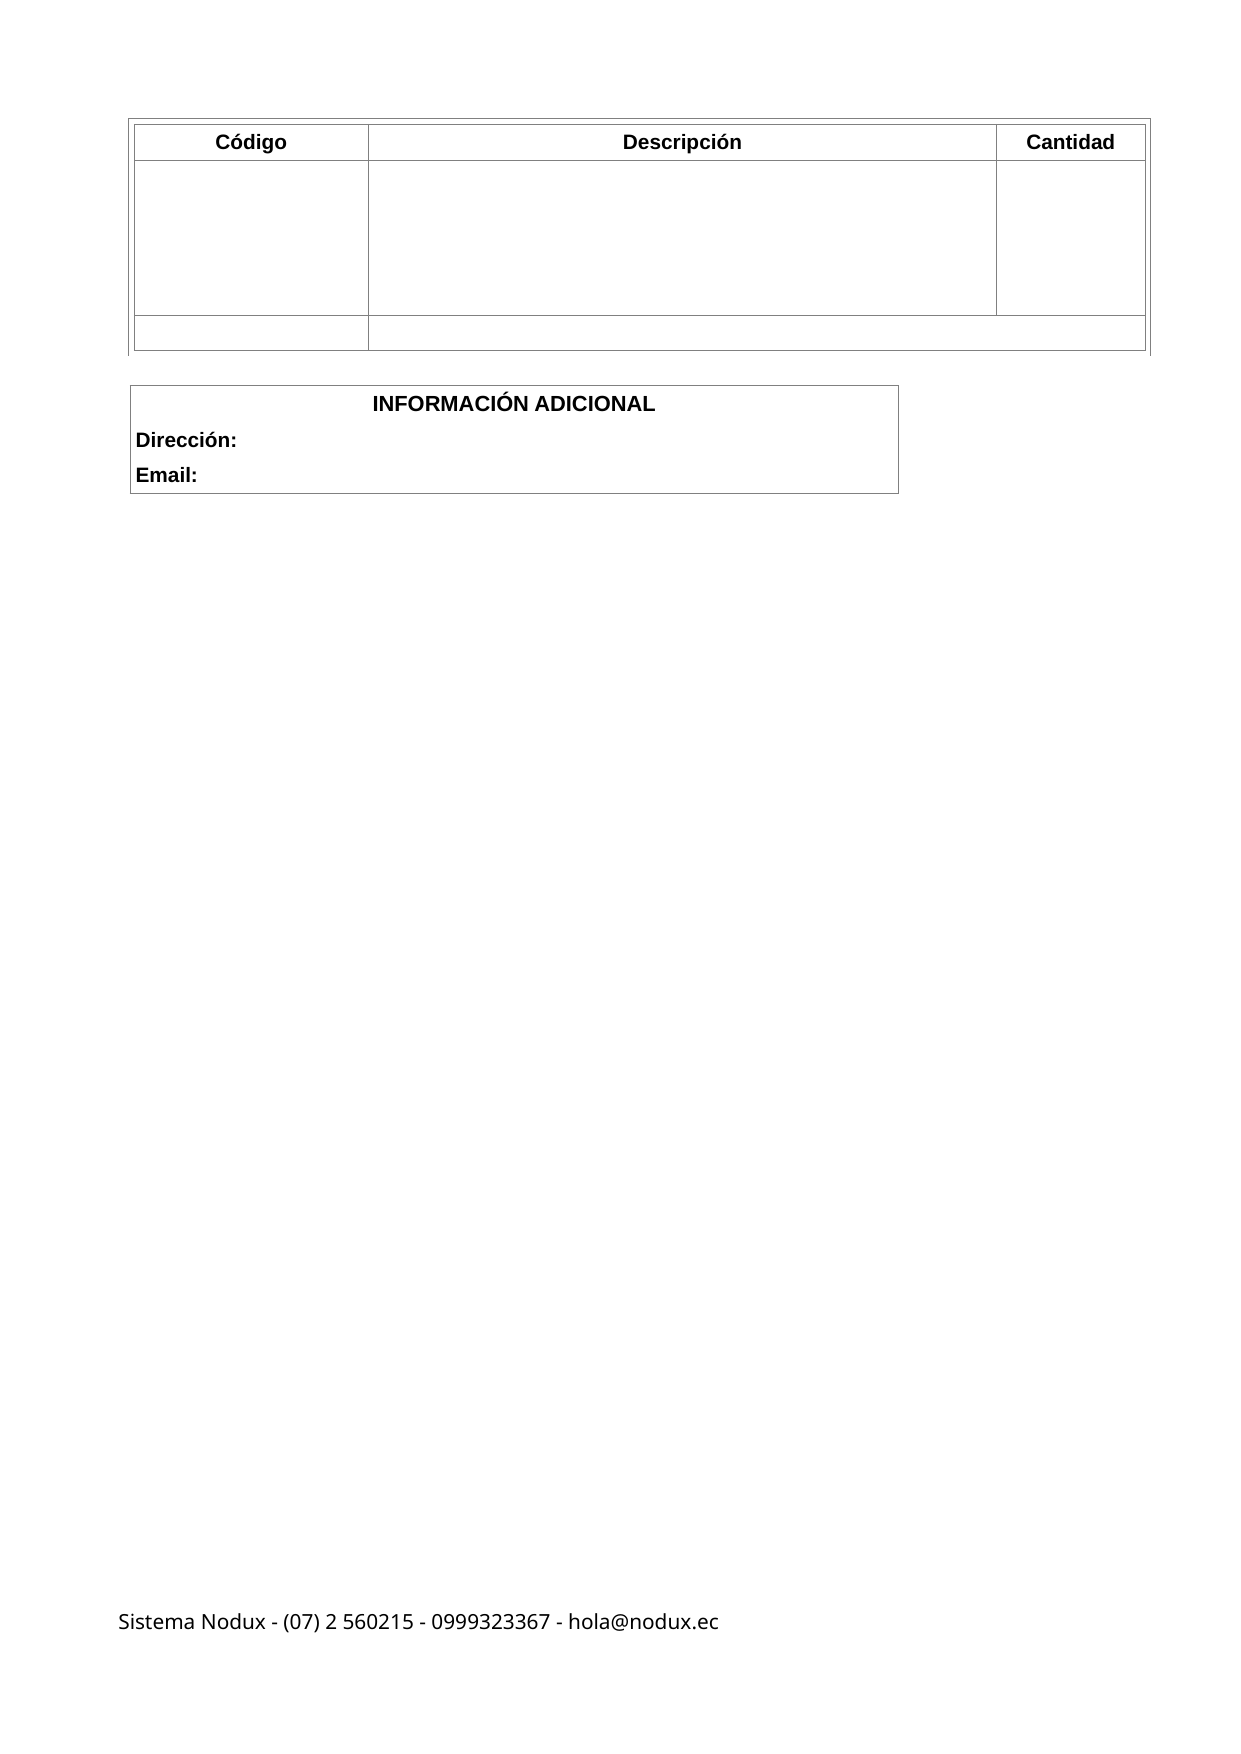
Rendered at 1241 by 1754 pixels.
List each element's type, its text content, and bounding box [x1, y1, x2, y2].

table_cell Dirección: <shipment.company.party.addresses[0].street> [131, 422, 898, 457]
table_header Motivo Traslado: <shipment.motivo_traslado> Destino(Punto de Llegada): <shipment.dir_destinatario> Identificación Destinatario: <shipment.company.party.vat_number> Razón social/Nombre y Apellidos: <shipment.company.party.name> Codigo Establecimiento de Destino: <shipment.cod_estab_destino> Ruta: <shipment.ruta> [129, 119, 1150, 356]
table_header Código [135, 125, 368, 159]
table_header Cantidad [997, 125, 1145, 159]
table_cell <move.product.name> [369, 161, 996, 315]
table_cell <move.product.code> [135, 161, 368, 315]
table_header INFORMACIÓN ADICIONAL [131, 386, 898, 422]
table_header Descripción [369, 125, 996, 159]
table_cell [135, 316, 368, 350]
table_cell <formatLang(move.quantity, shipment.company.party.lang, digits=move.unit_digits)> [997, 161, 1145, 315]
table_cell </for> [369, 316, 1145, 350]
table_cell Email: <shipment.company.party.email> [131, 457, 898, 493]
